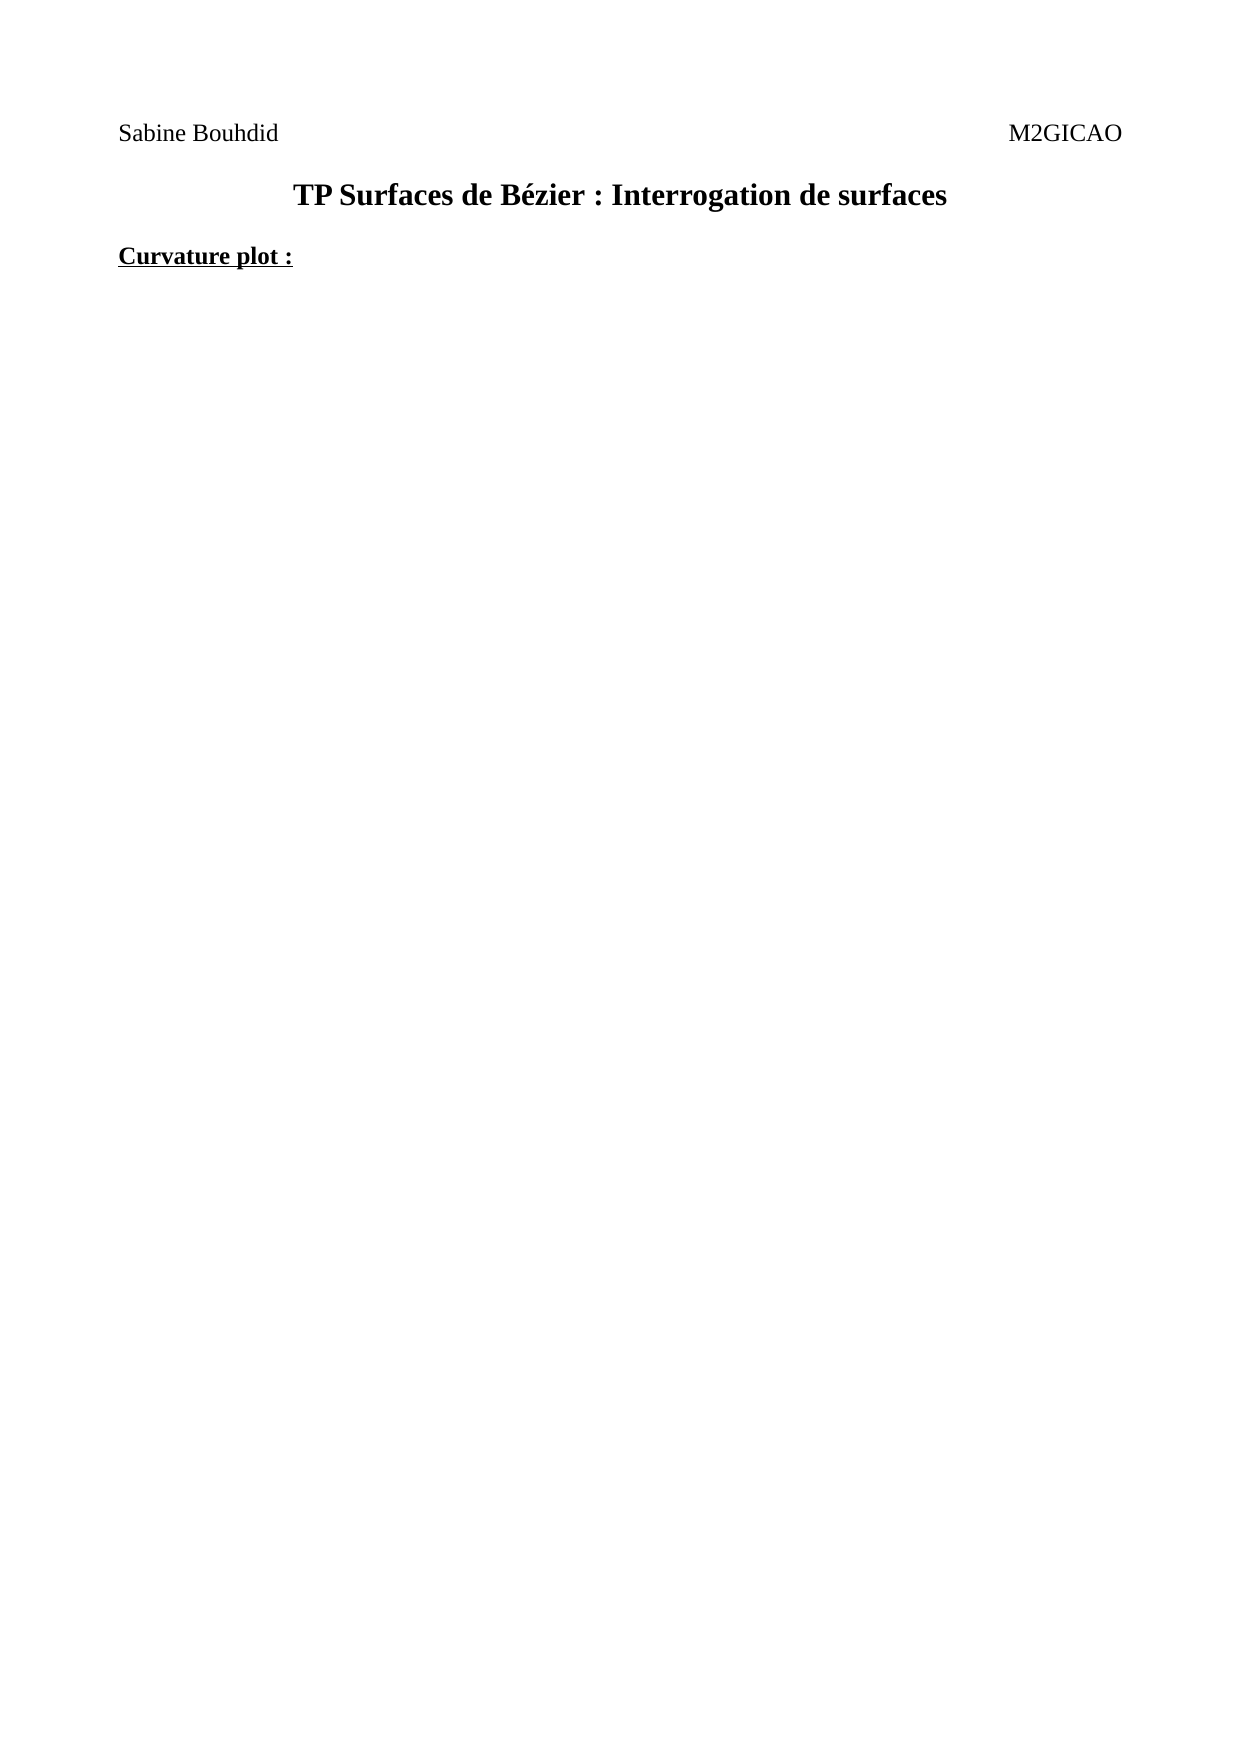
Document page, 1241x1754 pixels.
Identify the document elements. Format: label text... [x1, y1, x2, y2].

text Curvature plot : [118, 241, 1122, 270]
text TP Surfaces de Bézier : Interrogation de surfaces [118, 176, 1122, 212]
